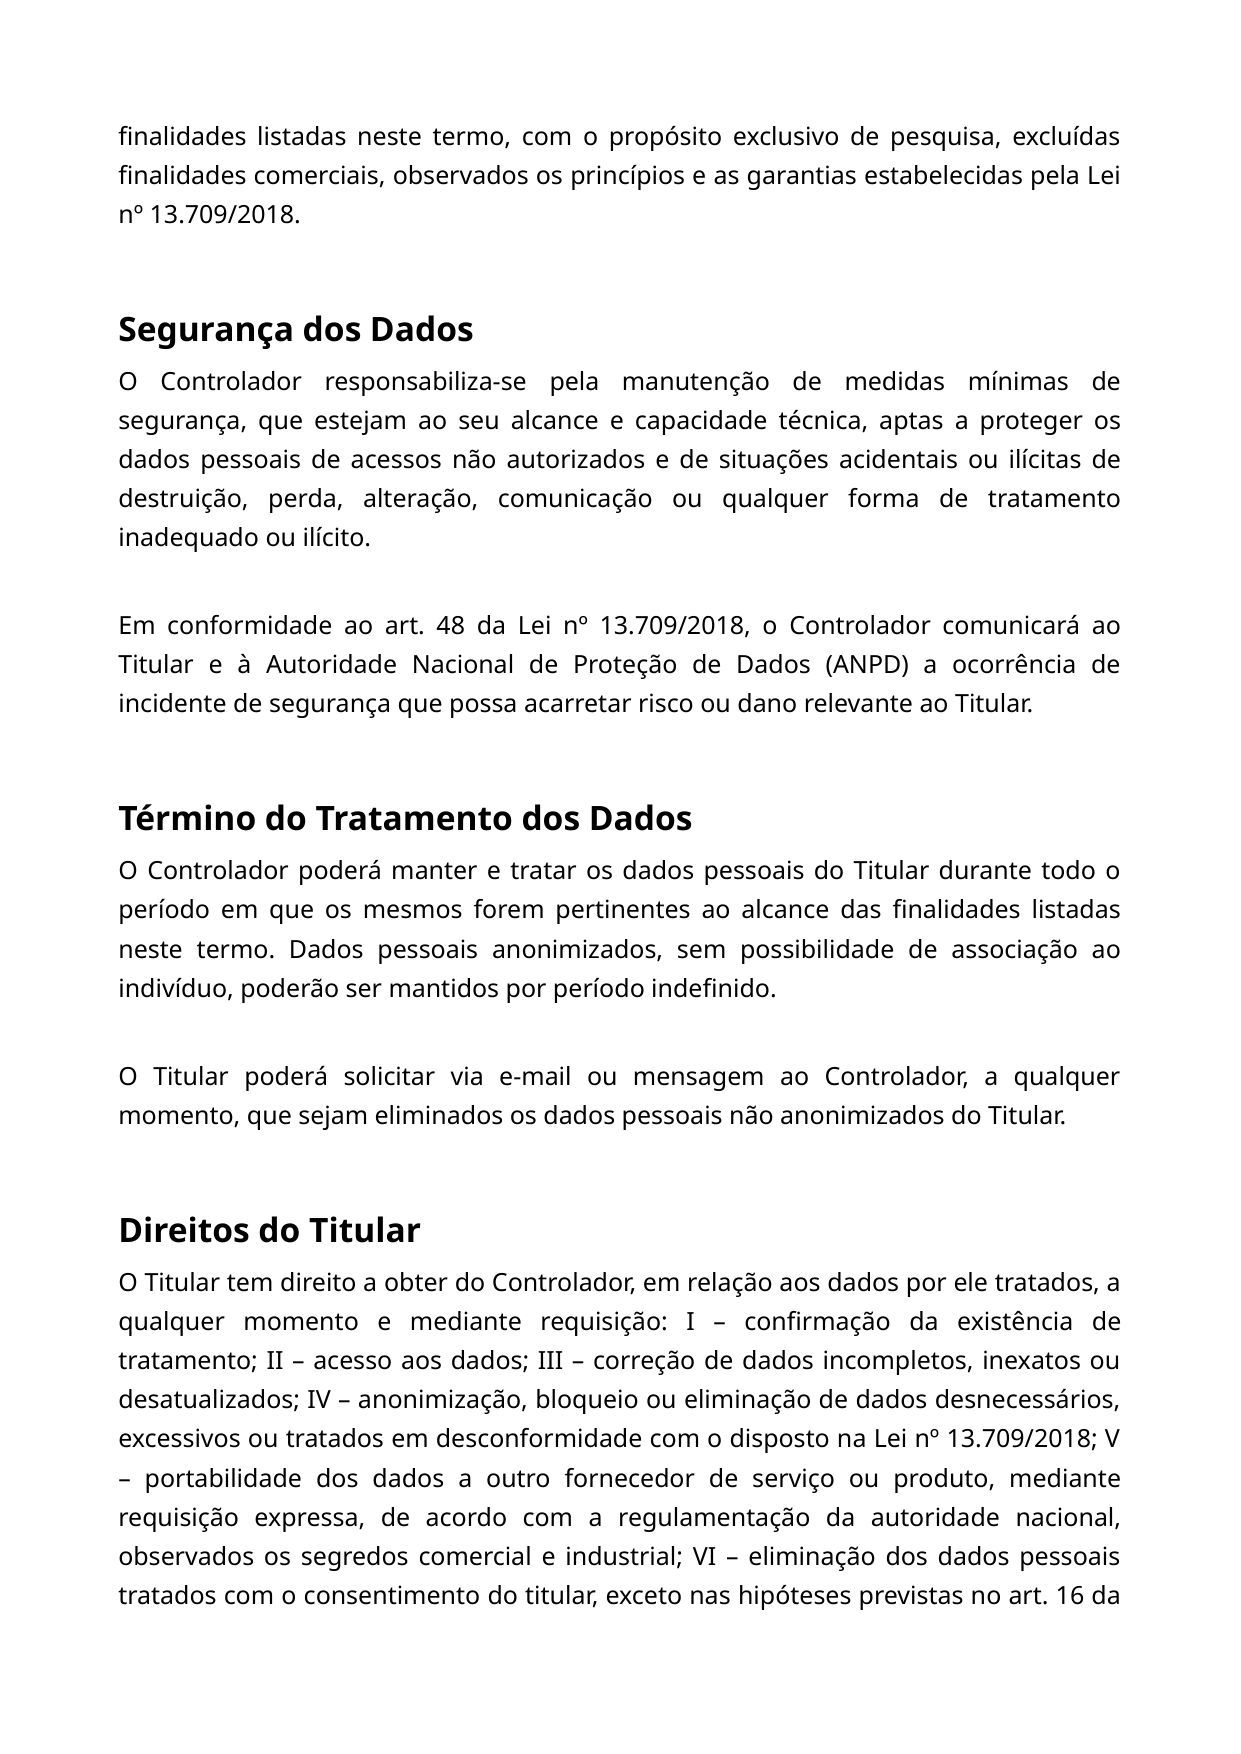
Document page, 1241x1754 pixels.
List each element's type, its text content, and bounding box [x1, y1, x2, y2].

text Em conformidade ao art. 48 da Lei nº 13.709/2018, o Controlador comunicará ao Titular e à Autoridade Nacional de Proteção de Dados (ANPD) a ocorrência de incidente de segurança que possa acarretar risco ou dano relevante ao Titular. [118, 608, 1122, 720]
subtitle Direitos do Titular [118, 1206, 1122, 1252]
subtitle Segurança dos Dados [118, 305, 1122, 351]
text O Controlador responsabiliza-se pela manutenção de medidas mínimas de segurança, que estejam ao seu alcance e capacidade técnica, aptas a proteger os dados pessoais de acessos não autorizados e de situações acidentais ou ilícitas de destruição, perda, alteração, comunicação ou qualquer forma de tratamento inadequado ou ilícito. [118, 363, 1122, 554]
subtitle Término do Tratamento dos Dados [118, 795, 1122, 841]
text O Titular tem direito a obter do Controlador, em relação aos dados por ele tratados, a qualquer momento e mediante requisição: I – confirmação da existência de tratamento; II – acesso aos dados; III – correção de dados incompletos, inexatos ou desatualizados; IV – anonimização, bloqueio ou eliminação de dados desnecessários, excessivos ou tratados em desconformidade com o disposto na Lei nº 13.709/2018; V – portabilidade dos dados a outro fornecedor de serviço ou produto, mediante requisição expressa, de acordo com a regulamentação da autoridade nacional, observados os segredos comercial e industrial; VI – eliminação dos dados pessoais tratados com o consentimento do titular, exceto nas hipóteses previstas no art. 16 da [118, 1264, 1122, 1612]
text finalidades listadas neste termo, com o propósito exclusivo de pesquisa, excluídas finalidades comerciais, observados os princípios e as garantias estabelecidas pela Lei nº 13.709/2018. [118, 118, 1122, 231]
text O Controlador poderá manter e tratar os dados pessoais do Titular durante todo o período em que os mesmos forem pertinentes ao alcance das finalidades listadas neste termo. Dados pessoais anonimizados, sem possibilidade de associação ao indivíduo, poderão ser mantidos por período indefinido. [118, 853, 1122, 1004]
text O Titular poderá solicitar via e-mail ou mensagem ao Controlador, a qualquer momento, que sejam eliminados os dados pessoais não anonimizados do Titular. [118, 1058, 1122, 1132]
